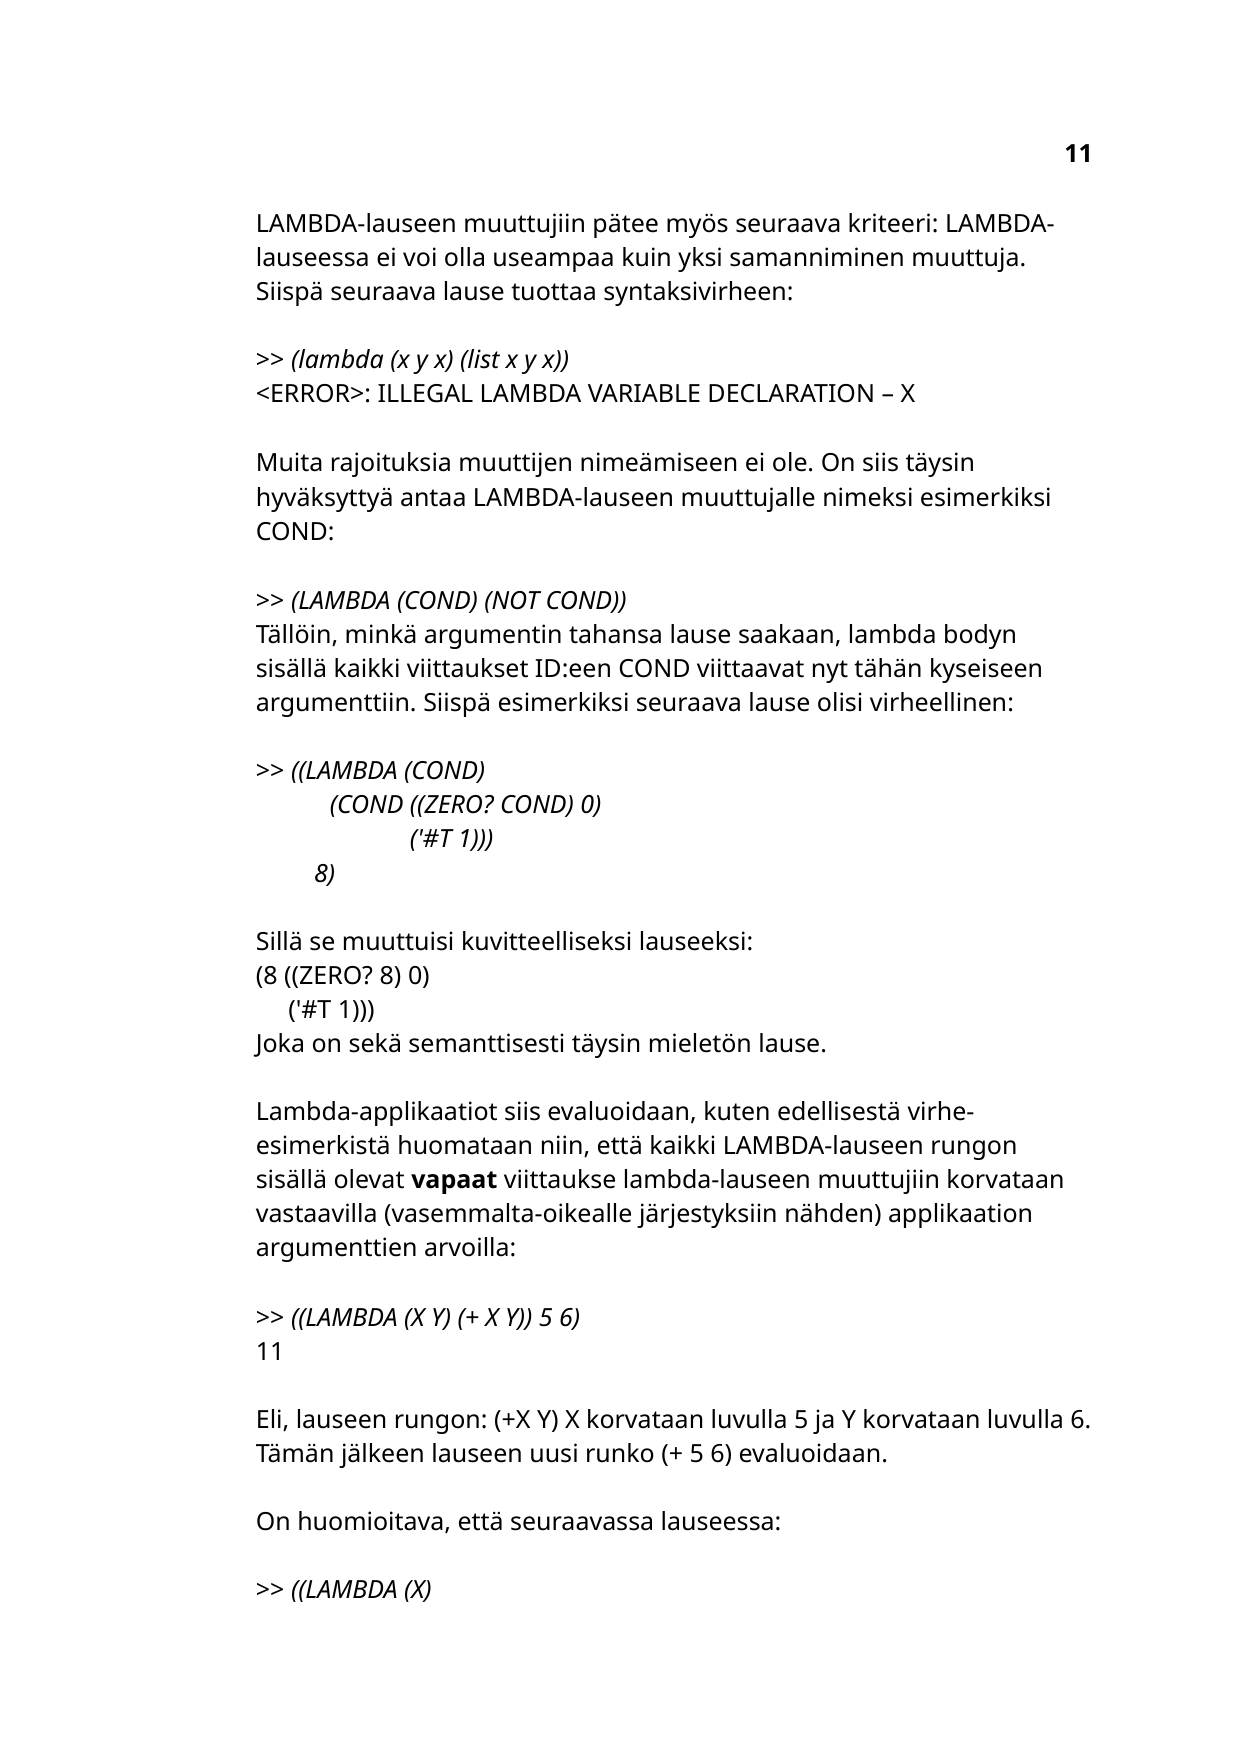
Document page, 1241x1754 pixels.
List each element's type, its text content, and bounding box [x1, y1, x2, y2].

text >> ((LAMBDA (X Y) (+ X Y)) 5 6) 11 Eli, lauseen rungon: (+X Y) X korvataan luvulla 5 ja Y korvataan luvulla 6. Tämän jälkeen lauseen uusi runko (+ 5 6) evaluoidaan. On huomioitava, että seuraavassa lauseessa: >> ((LAMBDA (X) [256, 1299, 1093, 1606]
subtitle LAMBDA-lauseen muuttujiin pätee myös seuraava kriteeri: LAMBDA-lauseessa ei voi olla useampaa kuin yksi samanniminen muuttuja. Siispä seuraava lause tuottaa syntaksivirheen: >> (lambda (x y x) (list x y x)) <ERROR>: ILLEGAL LAMBDA VARIABLE DECLARATION – X [256, 205, 1093, 410]
text 11 [256, 136, 1093, 170]
text Muita rajoituksia muuttijen nimeämiseen ei ole. On siis täysin hyväksyttyä antaa LAMBDA-lauseen muuttujalle nimeksi esimerkiksi COND: [256, 445, 1093, 547]
subtitle >> (LAMBDA (COND) (NOT COND)) Tällöin, minkä argumentin tahansa lause saakaan, lambda bodyn sisällä kaikki viittaukset ID:een COND viittaavat nyt tähän kyseiseen argumenttiin. Siispä esimerkiksi seuraava lause olisi virheellinen: >> ((LAMBDA (COND) (COND ((ZERO? COND) 0) ('#T 1))) 8) Sillä se muuttuisi kuvitteelliseksi lauseeksi: (8 ((ZERO? 8) 0) ('#T 1))) Joka on sekä semanttisesti täysin mieletön lause. Lambda-applikaatiot siis evaluoidaan, kuten edellisestä virhe-esimerkistä huomataan niin, että kaikki LAMBDA-lauseen rungon sisällä olevat vapaat viittaukse lambda-lauseen muuttujiin korvataan vastaavilla (vasemmalta-oikealle järjestyksiin nähden) applikaation argumenttien arvoilla: [256, 583, 1093, 1264]
